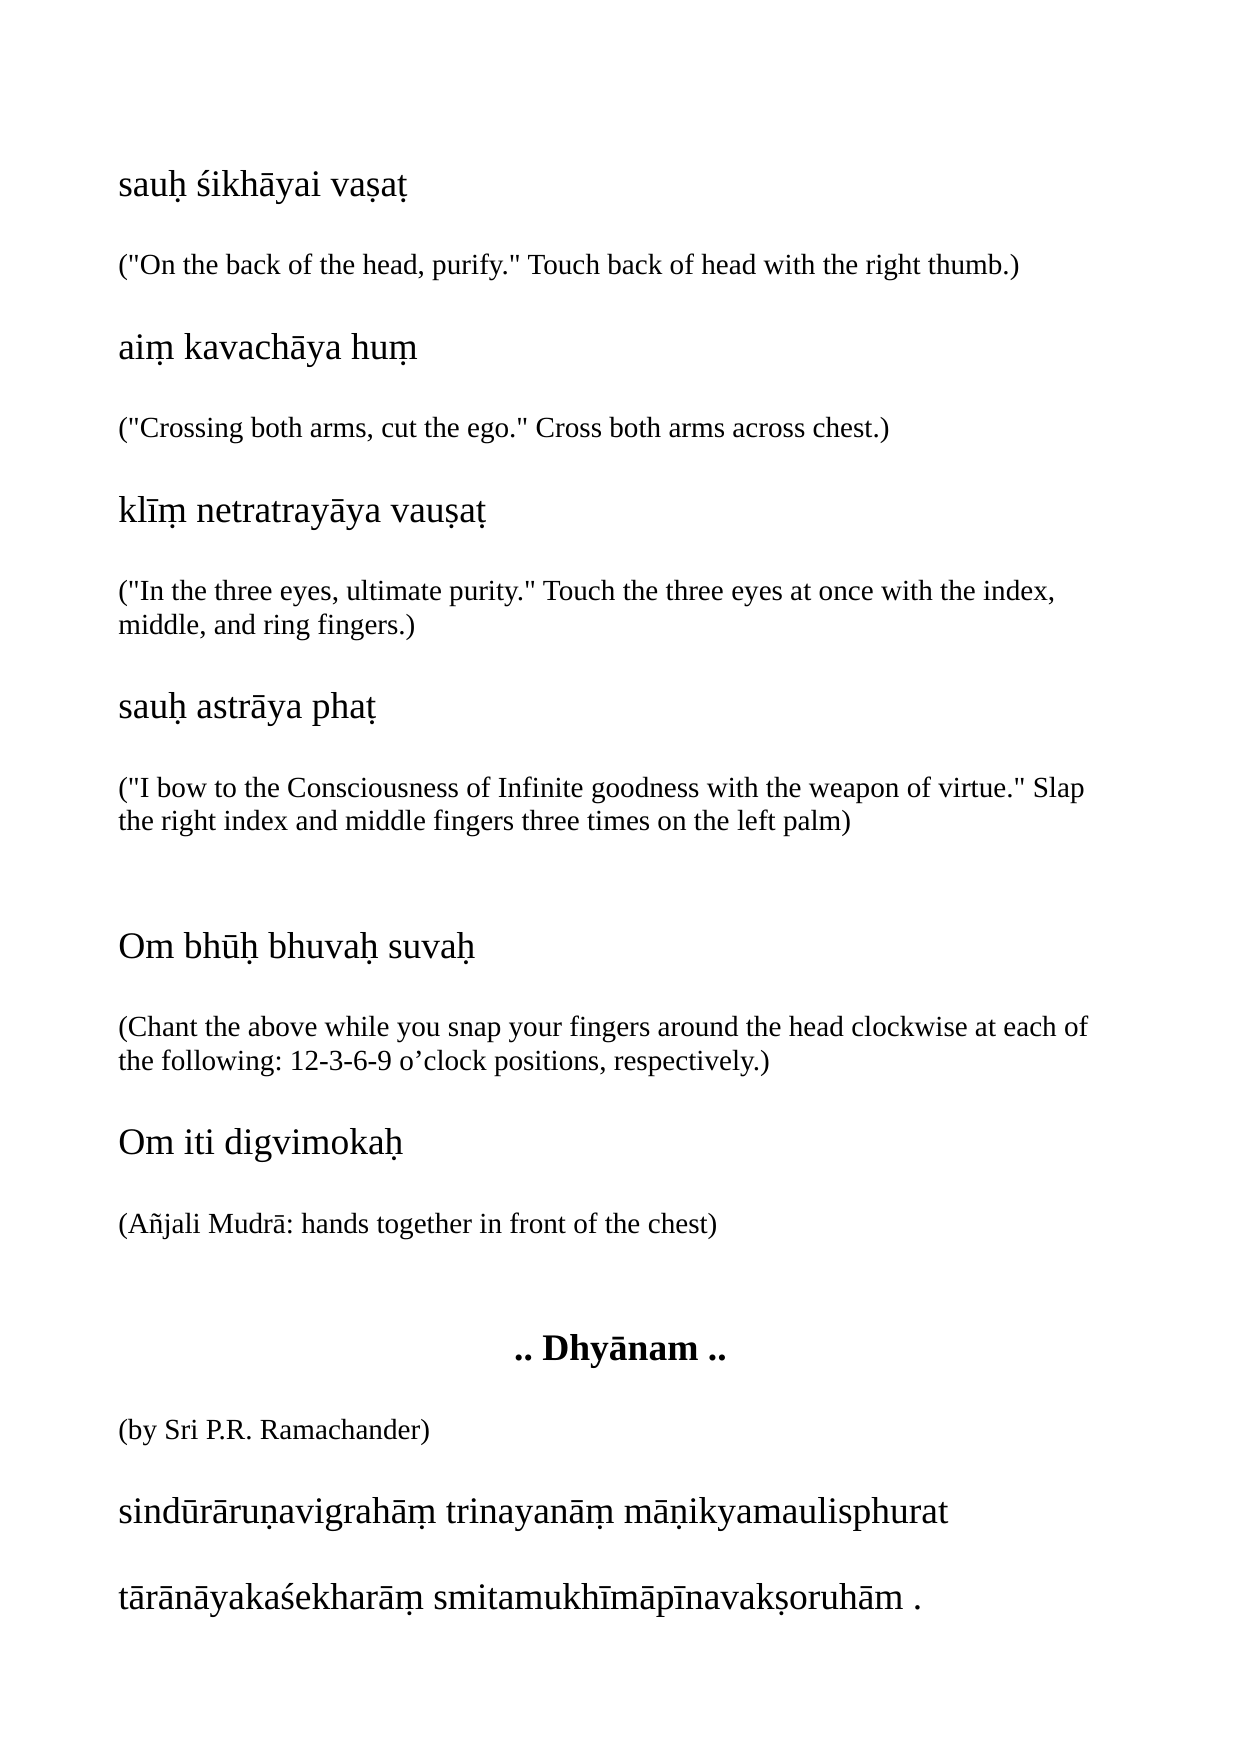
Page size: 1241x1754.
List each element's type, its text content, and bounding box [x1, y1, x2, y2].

text .. Dhyānam .. [118, 1326, 1122, 1369]
text (Añjali Mudrā: hands together in front of the chest) [118, 1206, 1122, 1239]
text sindūrāruṇavigrahāṃ trinayanāṃ māṇikyamaulisphurat [118, 1488, 1122, 1532]
text sauḥ astrāya phaṭ [118, 683, 1122, 727]
text ("Crossing both arms, cut the ego." Cross both arms across chest.) [118, 410, 1122, 444]
text ("On the back of the head, purify." Touch back of head with the right thumb.) [118, 247, 1122, 281]
text ("In the three eyes, ultimate purity." Touch the three eyes at once with the index, middle, and ring fingers.) [118, 573, 1122, 640]
text tārānāyakaśekharāṃ smitamukhīmāpīnavakṣoruhām . [118, 1575, 1122, 1618]
text klīṃ netratrayāya vauṣaṭ [118, 487, 1122, 530]
text sauḥ śikhāyai vaṣaṭ [118, 161, 1122, 204]
text (Chant the above while you snap your fingers around the head clockwise at each of the following: 12-3-6-9 o’clock positions, respectively.) [118, 1009, 1122, 1076]
text aiṃ kavachāya huṃ [118, 324, 1122, 367]
text (by Sri P.R. Ramachander) [118, 1412, 1122, 1445]
text Om bhūḥ bhuvaḥ suvaḥ [118, 923, 1122, 966]
text Om iti digvimokaḥ [118, 1119, 1122, 1163]
text ("I bow to the Consciousness of Infinite goodness with the weapon of virtue." Slap the right index and middle fingers three times on the left palm) [118, 770, 1122, 837]
